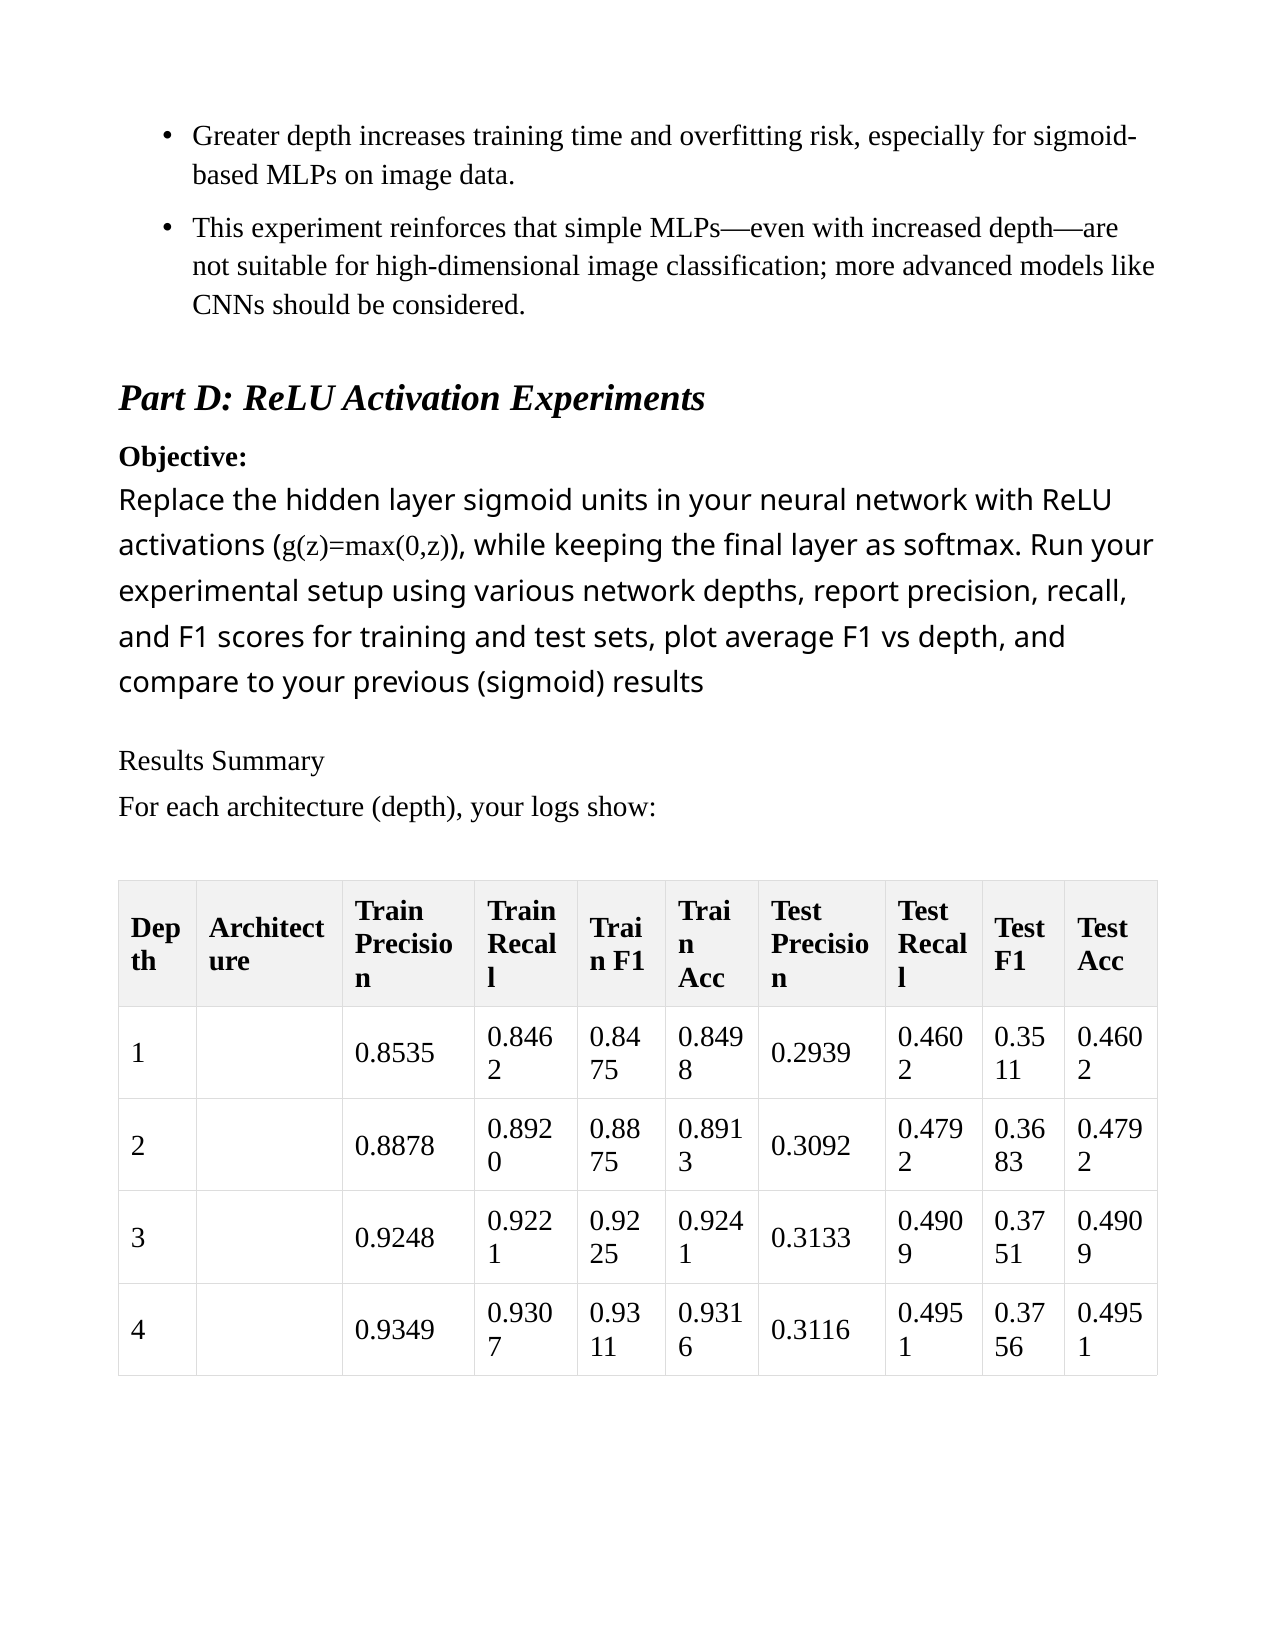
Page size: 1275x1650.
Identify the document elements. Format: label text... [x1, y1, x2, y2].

list Greater depth increases training time and overfitting risk, especially for sigmoid-based MLPs on image data. [162, 118, 1157, 190]
table_header Train Precision [343, 881, 474, 1006]
table_cell 1 [119, 1007, 196, 1098]
table_header Test Acc [1065, 881, 1157, 1006]
table_cell 0.9316 [666, 1284, 758, 1375]
table_cell [197, 1284, 342, 1375]
table_cell 0.8878 [343, 1099, 474, 1190]
table_header Test Recall [886, 881, 982, 1006]
table_cell 0.9241 [666, 1191, 758, 1283]
text Objective: Replace the hidden layer sigmoid units in your neural network with ReLU activations (g(z)=max(0,z)), while keeping the final layer as softmax. Run your experimental setup using various network depths, report precision, recall, and F1 scores for training and test sets, plot average F1 vs depth, and compare to your previous (sigmoid) results [118, 439, 1157, 701]
table_cell 0.9225 [578, 1191, 665, 1283]
table_cell 0.4951 [1065, 1284, 1157, 1375]
list This experiment reinforces that simple MLPs—even with increased depth—are not suitable for high-dimensional image classification; more advanced models like CNNs should be considered. [162, 210, 1157, 321]
table_cell [197, 1191, 342, 1283]
table_cell 0.9311 [578, 1284, 665, 1375]
table_header Train Recall [475, 881, 577, 1006]
table_header Depth [119, 881, 196, 1006]
table_cell 0.3683 [983, 1099, 1064, 1190]
table_cell 0.8535 [343, 1007, 474, 1098]
table_cell 0.8475 [578, 1007, 665, 1098]
table_header Train F1 [578, 881, 665, 1006]
table_cell 0.3133 [759, 1191, 885, 1283]
table_cell 0.4951 [886, 1284, 982, 1375]
table_cell 0.3756 [983, 1284, 1064, 1375]
table_cell 0.2939 [759, 1007, 885, 1098]
table_cell [197, 1007, 342, 1098]
table_cell 0.4909 [1065, 1191, 1157, 1283]
table_header Train Acc [666, 881, 758, 1006]
table_header Test F1 [983, 881, 1064, 1006]
table_cell 0.4909 [886, 1191, 982, 1283]
table_cell 0.4602 [1065, 1007, 1157, 1098]
text Part D: ReLU Activation Experiments [118, 340, 1157, 418]
table_cell 0.3116 [759, 1284, 885, 1375]
table_cell [197, 1099, 342, 1190]
subtitle Results Summary [118, 743, 1157, 776]
table_cell 0.8913 [666, 1099, 758, 1190]
table_cell 0.8462 [475, 1007, 577, 1098]
table_cell 0.9221 [475, 1191, 577, 1283]
table_cell 0.8920 [475, 1099, 577, 1190]
table_cell 0.9349 [343, 1284, 474, 1375]
table_cell 0.8498 [666, 1007, 758, 1098]
table_header Architecture [197, 881, 342, 1006]
table_cell 0.4602 [886, 1007, 982, 1098]
table_cell 0.4792 [886, 1099, 982, 1190]
table_cell 0.4792 [1065, 1099, 1157, 1190]
table_cell 0.9307 [475, 1284, 577, 1375]
table_cell 4 [119, 1284, 196, 1375]
table_cell 0.8875 [578, 1099, 665, 1190]
table_header Test Precision [759, 881, 885, 1006]
text For each architecture (depth), your logs show: [118, 789, 1157, 822]
table_cell 0.3511 [983, 1007, 1064, 1098]
table_cell 2 [119, 1099, 196, 1190]
table_cell 0.3751 [983, 1191, 1064, 1283]
table_cell 0.3092 [759, 1099, 885, 1190]
table_cell 3 [119, 1191, 196, 1283]
table_cell 0.9248 [343, 1191, 474, 1283]
